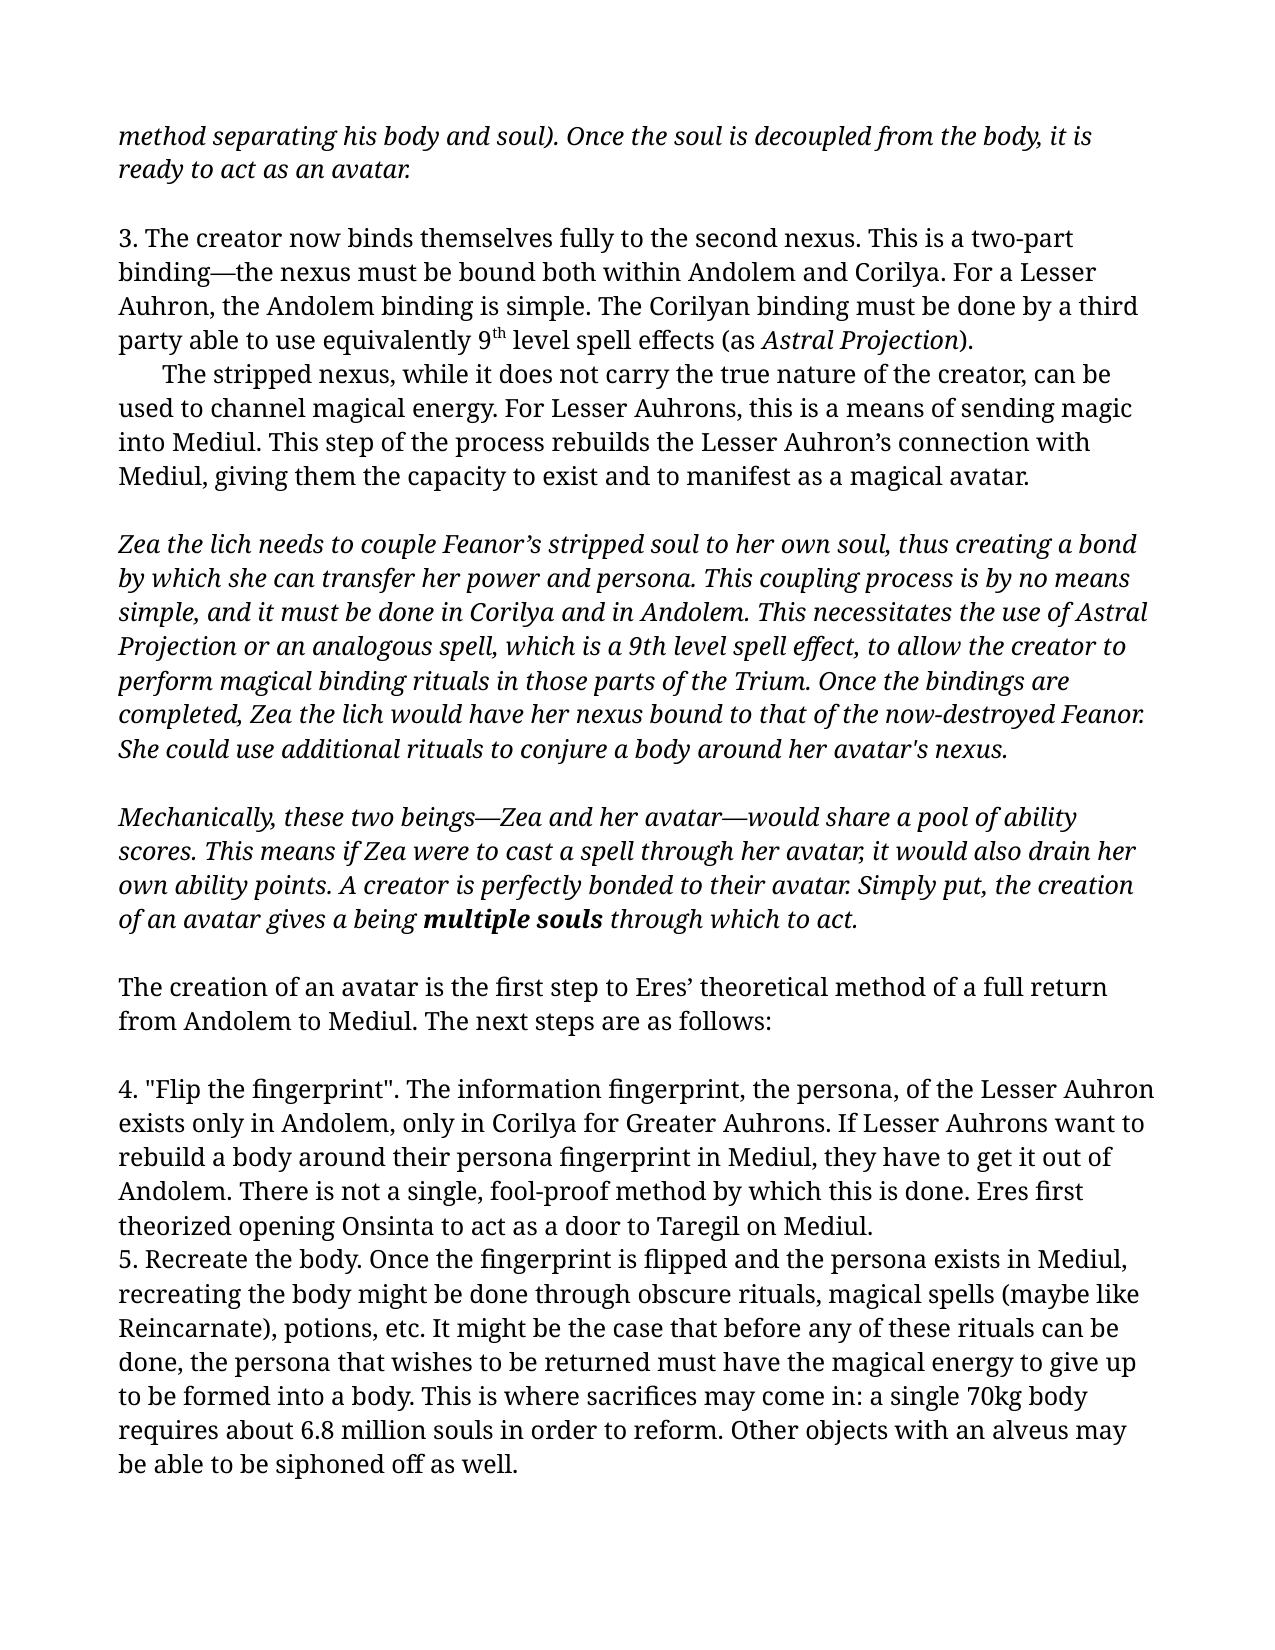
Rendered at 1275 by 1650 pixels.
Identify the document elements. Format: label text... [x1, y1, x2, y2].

text 5. Recreate the body. Once the fingerprint is flipped and the persona exists in Mediul, recreating the body might be done through obscure rituals, magical spells (maybe like Reincarnate), potions, etc. It might be the case that before any of these rituals can be done, the persona that wishes to be returned must have the magical energy to give up to be formed into a body. This is where sacrifices may come in: a single 70kg body requires about 6.8 million souls in order to reform. Other objects with an alveus may be able to be siphoned off as well. [118, 1242, 1157, 1481]
text The creation of an avatar is the first step to Eres’ theoretical method of a full return from Andolem to Mediul. The next steps are as follows: [118, 970, 1157, 1038]
text 3. The creator now binds themselves fully to the second nexus. This is a two-part binding—the nexus must be bound both within Andolem and Corilya. For a Lesser Auhron, the Andolem binding is simple. The Corilyan binding must be done by a third party able to use equivalently 9th level spell effects (as Astral Projection). [118, 220, 1157, 357]
text Mechanically, these two beings—Zea and her avatar—would share a pool of ability scores. This means if Zea were to cast a spell through her avatar, it would also drain her own ability points. A creator is perfectly bonded to their avatar. Simply put, the creation of an avatar gives a being multiple souls through which to act. [118, 799, 1157, 936]
text Zea the lich needs to couple Feanor’s stripped soul to her own soul, thus creating a bond by which she can transfer her power and persona. This coupling process is by no means simple, and it must be done in Corilya and in Andolem. This necessitates the use of Astral Projection or an analogous spell, which is a 9th level spell effect, to allow the creator to perform magical binding rituals in those parts of the Trium. Once the bindings are completed, Zea the lich would have her nexus bound to that of the now-destroyed Feanor. She could use additional rituals to conjure a body around her avatar's nexus. [118, 527, 1157, 765]
text The stripped nexus, while it does not carry the true nature of the creator, can be used to channel magical energy. For Lesser Auhrons, this is a means of sending magic into Mediul. This step of the process rebuilds the Lesser Auhron’s connection with Mediul, giving them the capacity to exist and to manifest as a magical avatar. [118, 357, 1157, 493]
text method separating his body and soul). Once the soul is decoupled from the body, it is ready to act as an avatar. [118, 118, 1157, 186]
text 4. "Flip the fingerprint". The information fingerprint, the persona, of the Lesser Auhron exists only in Andolem, only in Corilya for Greater Auhrons. If Lesser Auhrons want to rebuild a body around their persona fingerprint in Mediul, they have to get it out of Andolem. There is not a single, fool-proof method by which this is done. Eres first theorized opening Onsinta to act as a door to Taregil on Mediul. [118, 1072, 1157, 1242]
